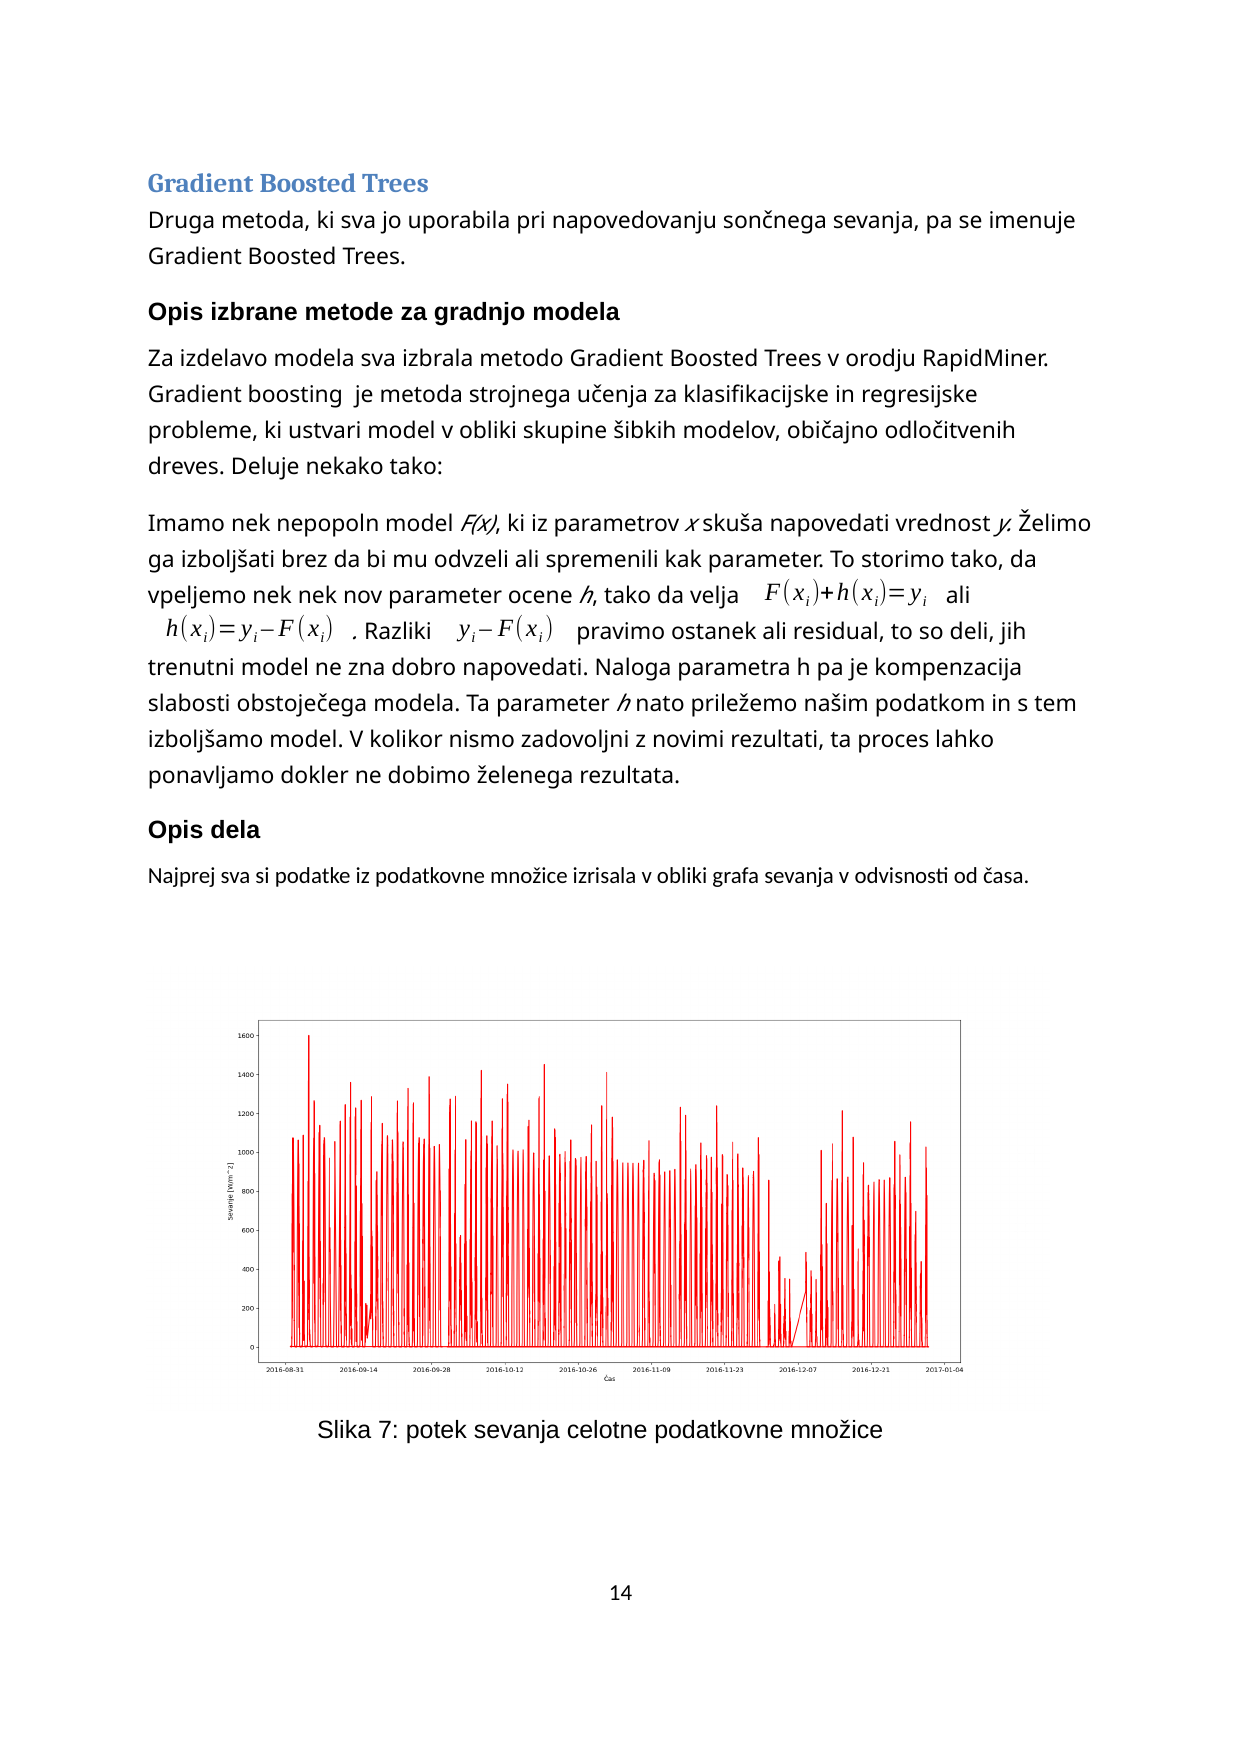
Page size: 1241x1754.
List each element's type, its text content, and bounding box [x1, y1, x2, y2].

subtitle Opis izbrane metode za gradnjo modela [148, 297, 1093, 326]
text Imamo nek nepopoln model F(x), ki iz parametrov x skuša napovedati vrednost y. Želimo ga izboljšati brez da bi mu odvzeli ali spremenili kak parameter. To storimo tako, da vpeljemo nek nek nov parameter ocene h, tako da velja ali . Razliki pravimo ostanek ali residual, to so deli, jih trenutni model ne zna dobro napovedati. Naloga parametra h pa je kompenzacija slabosti obstoječega modela. Ta parameter h nato priležemo našim podatkom in s tem izboljšamo model. V kolikor nismo zadovoljni z novimi rezultati, ta proces lahko ponavljamo dokler ne dobimo želenega rezultata. [148, 507, 1093, 790]
picture [146, 966, 1051, 1411]
subtitle Gradient Boosted Trees [148, 168, 1093, 199]
text 14 [1051, 1141, 1093, 1172]
text [189, 944, 1012, 966]
text Slika 7: potek sevanja celotne podatkovne množice [189, 1411, 1012, 1444]
text Najprej sva si podatke iz podatkovne množice izrisala v obliki grafa sevanja v odvisnosti od časa. [148, 861, 1093, 889]
text Druga metoda, ki sva jo uporabila pri napovedovanju sončnega sevanja, pa se imenuje Gradient Boosted Trees. [148, 204, 1093, 271]
subtitle Opis dela [148, 816, 1093, 844]
text Iz [1051, 1208, 1093, 1240]
text Za izdelavo modela sva izbrala metodo Gradient Boosted Trees v orodju RapidMiner. Gradient boosting je metoda strojnega učenja za klasifikacijske in regresijske probleme, ki ustvari model v obliki skupine šibkih modelov, običajno odločitvenih dreves. Deluje nekako tako: [148, 342, 1093, 481]
